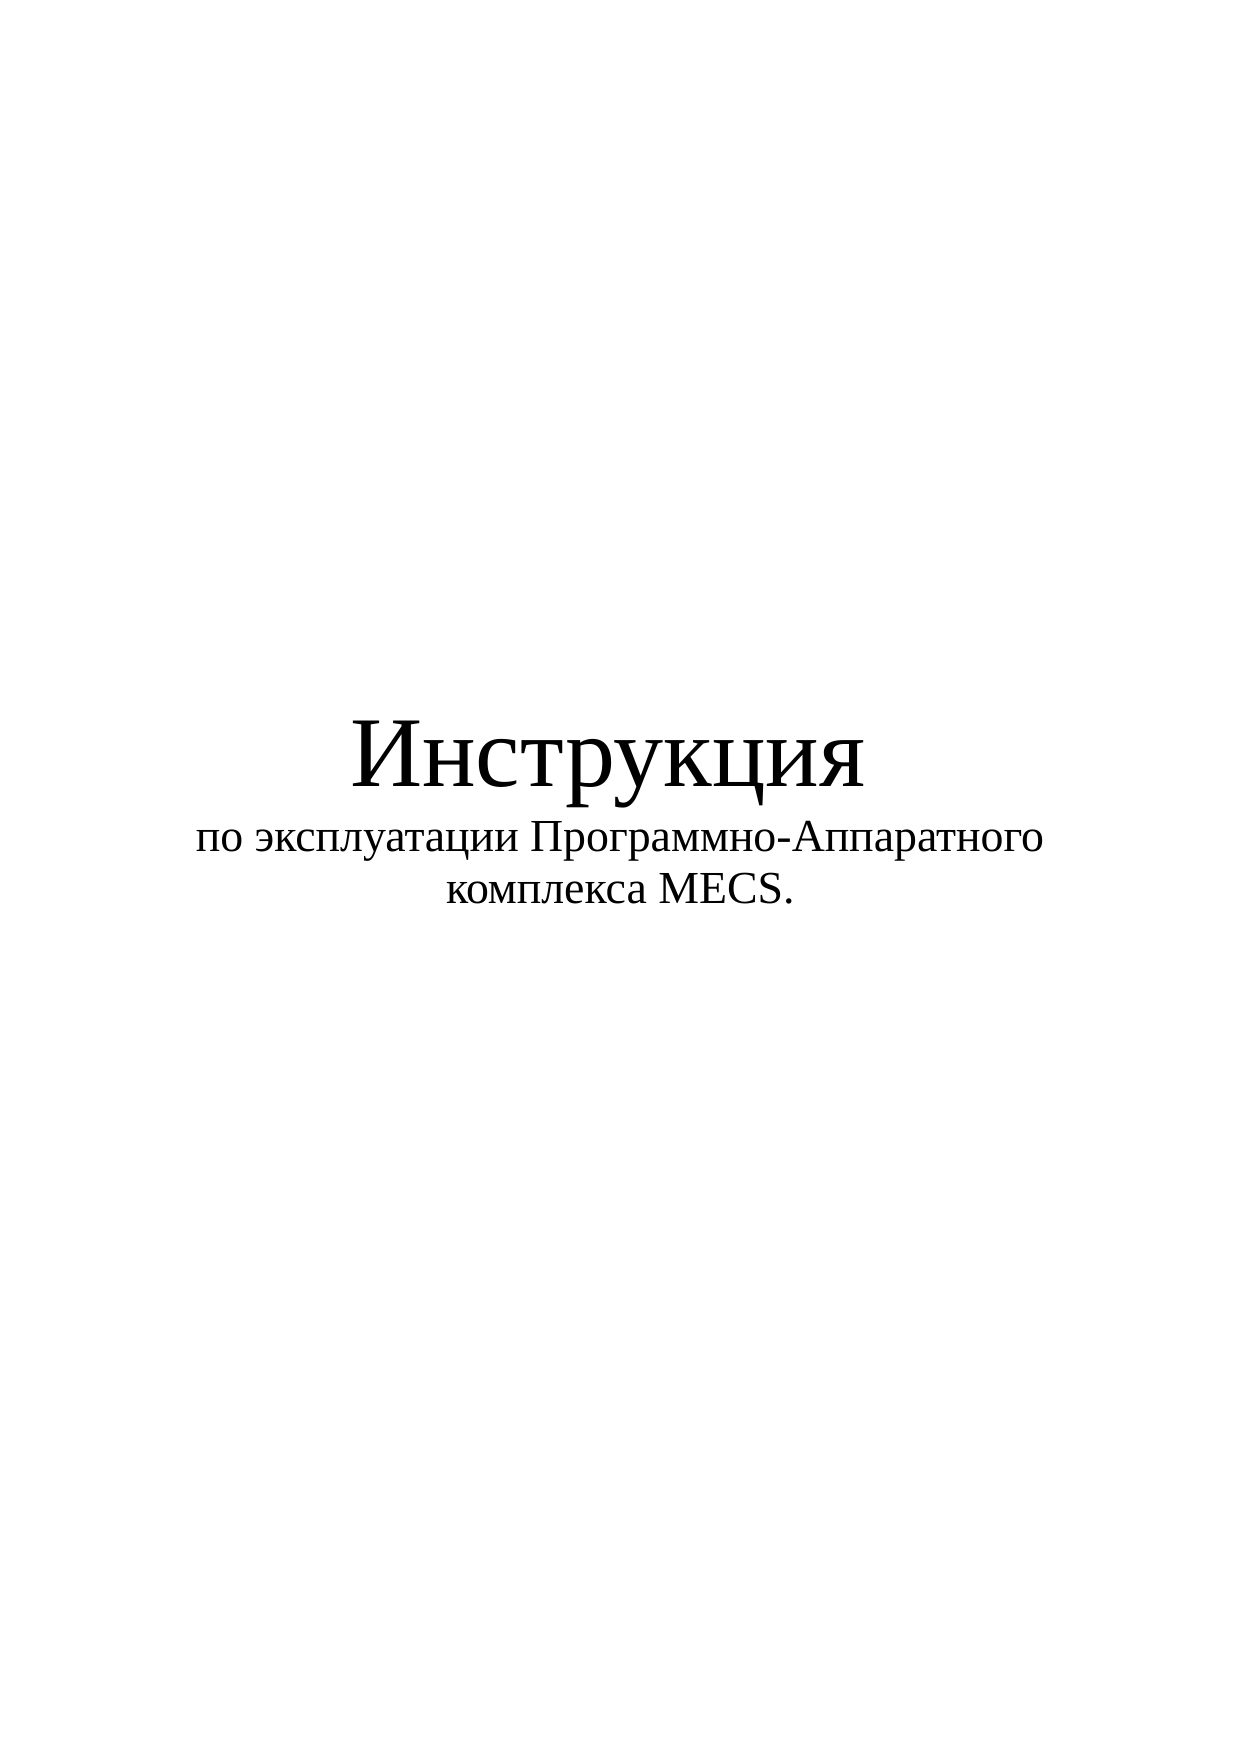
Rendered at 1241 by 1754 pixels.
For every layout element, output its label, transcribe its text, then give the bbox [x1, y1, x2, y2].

text Инструкция [118, 693, 1122, 808]
text по эксплуатации Программно-Аппаратного комплекса MECS. [118, 808, 1122, 913]
